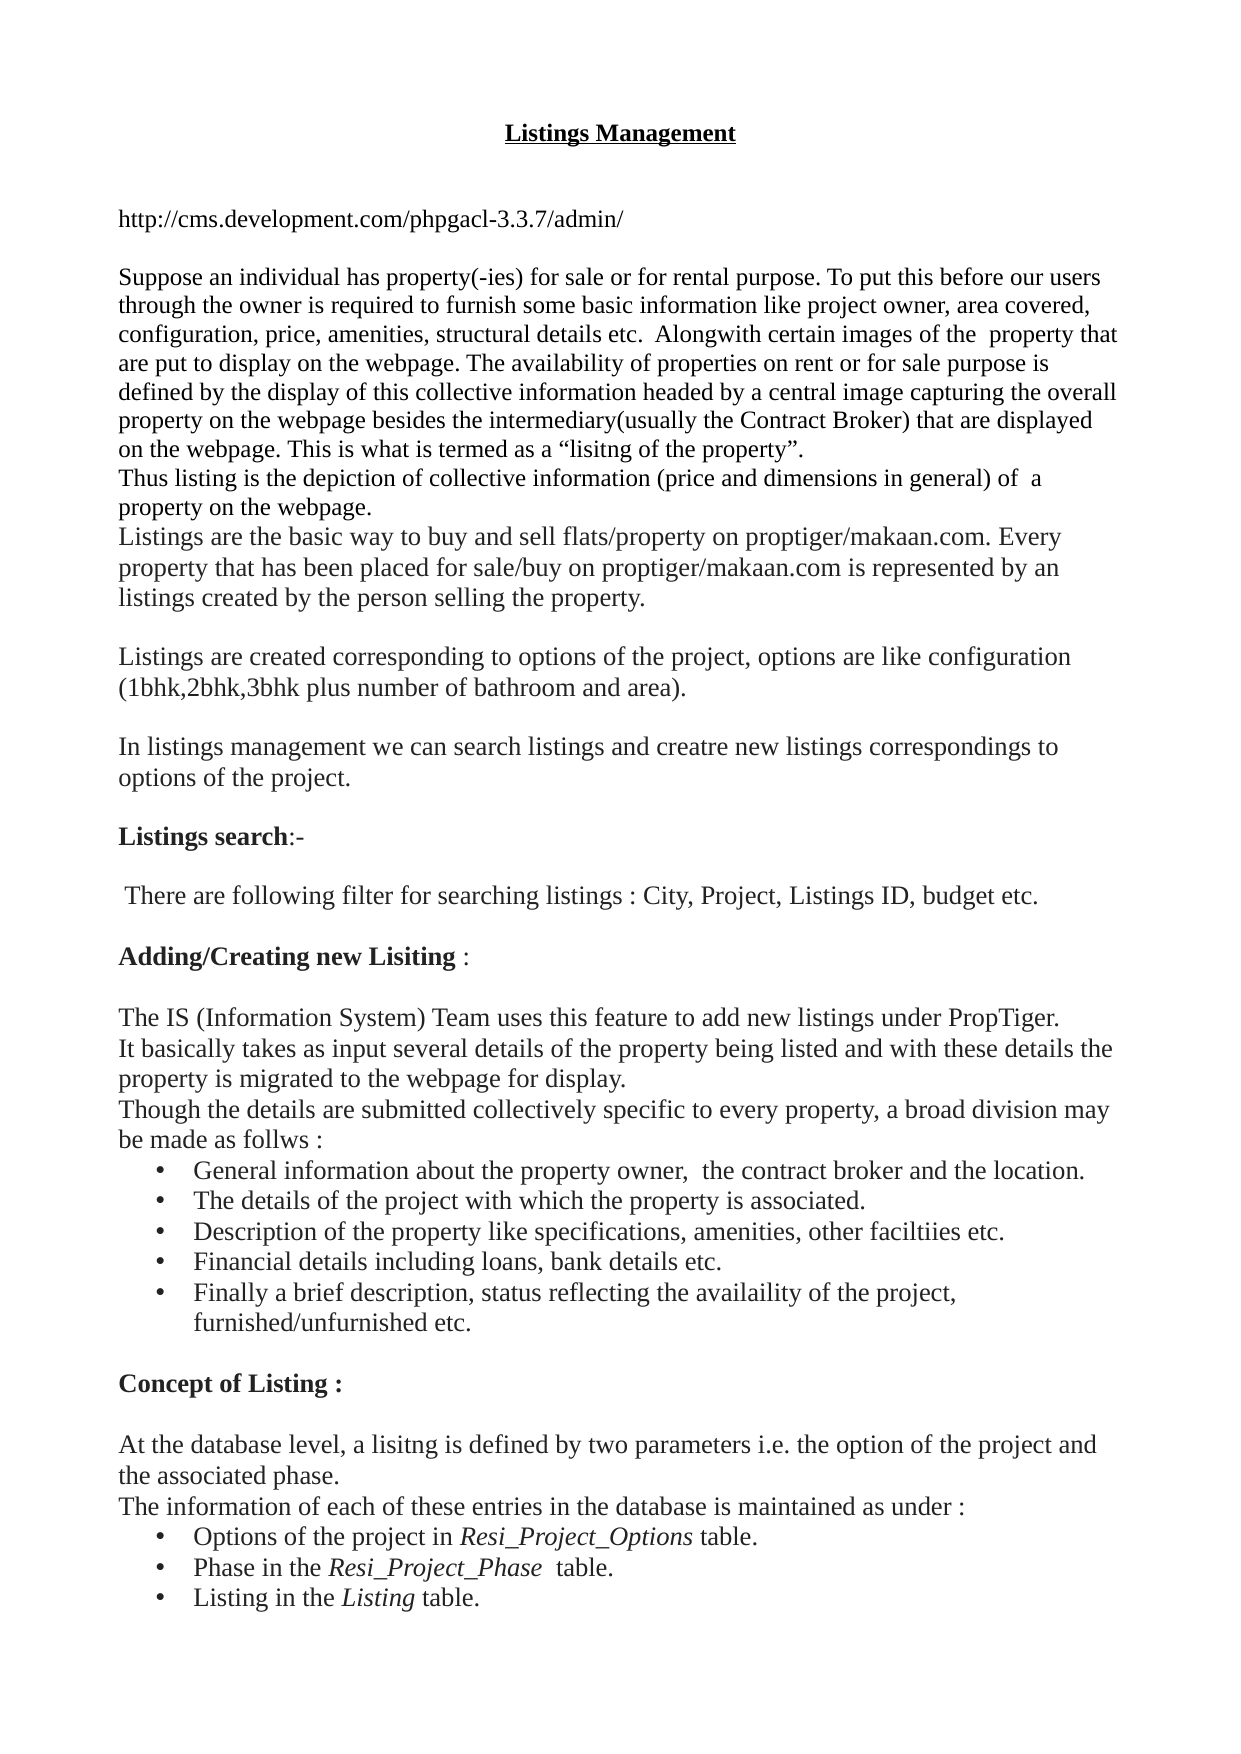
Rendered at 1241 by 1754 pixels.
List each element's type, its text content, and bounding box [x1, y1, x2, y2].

text Listings Management [118, 118, 1122, 147]
list Listing in the Listing table. [156, 1582, 1122, 1612]
text http://cms.development.com/phpgacl-3.3.7/admin/ [118, 204, 1122, 233]
text At the database level, a lisitng is defined by two parameters i.e. the option of the project and the associated phase. [118, 1429, 1122, 1490]
list The details of the project with which the property is associated. [156, 1185, 1122, 1216]
list Finally a brief description, status reflecting the availaility of the project, furnished/unfurnished etc. [156, 1277, 1122, 1338]
text There are following filter for searching listings : City, Project, Listings ID, budget etc. [118, 880, 1122, 910]
text The IS (Information System) Team uses this feature to add new listings under PropTiger. [118, 1002, 1122, 1032]
text In listings management we can search listings and creatre new listings correspondings to options of the project. [118, 731, 1122, 792]
list Options of the project in Resi_Project_Options table. [156, 1521, 1122, 1551]
list Financial details including loans, bank details etc. [156, 1246, 1122, 1277]
text Listings search:- [118, 821, 1122, 851]
list Description of the property like specifications, amenities, other faciltiies etc. [156, 1216, 1122, 1246]
text (1bhk,2bhk,3bhk plus number of bathroom and area). [118, 671, 1122, 702]
list General information about the property owner, the contract broker and the location. [156, 1154, 1122, 1185]
text The information of each of these entries in the database is maintained as under : [118, 1490, 1122, 1521]
text Listings are created corresponding to options of the project, options are like configuration [118, 641, 1122, 671]
text Adding/Creating new Lisiting : [118, 941, 1122, 971]
text Thus listing is the depiction of collective information (price and dimensions in general) of a property on the webpage. [118, 463, 1122, 521]
list Phase in the Resi_Project_Phase table. [156, 1551, 1122, 1582]
text Though the details are submitted collectively specific to every property, a broad division may be made as follws : [118, 1093, 1122, 1154]
text Listings are the basic way to buy and sell flats/property on proptiger/makaan.com. Every property that has been placed for sale/buy on proptiger/makaan.com is represented by an listings created by the person selling the property. [118, 521, 1122, 612]
text Suppose an individual has property(-ies) for sale or for rental purpose. To put this before our users through the owner is required to furnish some basic information like project owner, area covered, configuration, price, amenities, structural details etc. Alongwith certain images of the property that are put to display on the webpage. The availability of properties on rent or for sale purpose is defined by the display of this collective information headed by a central image capturing the overall property on the webpage besides the intermediary(usually the Contract Broker) that are displayed on the webpage. This is what is termed as a “lisitng of the property”. [118, 262, 1122, 463]
text It basically takes as input several details of the property being listed and with these details the property is migrated to the webpage for display. [118, 1032, 1122, 1093]
text Concept of Listing : [118, 1368, 1122, 1399]
